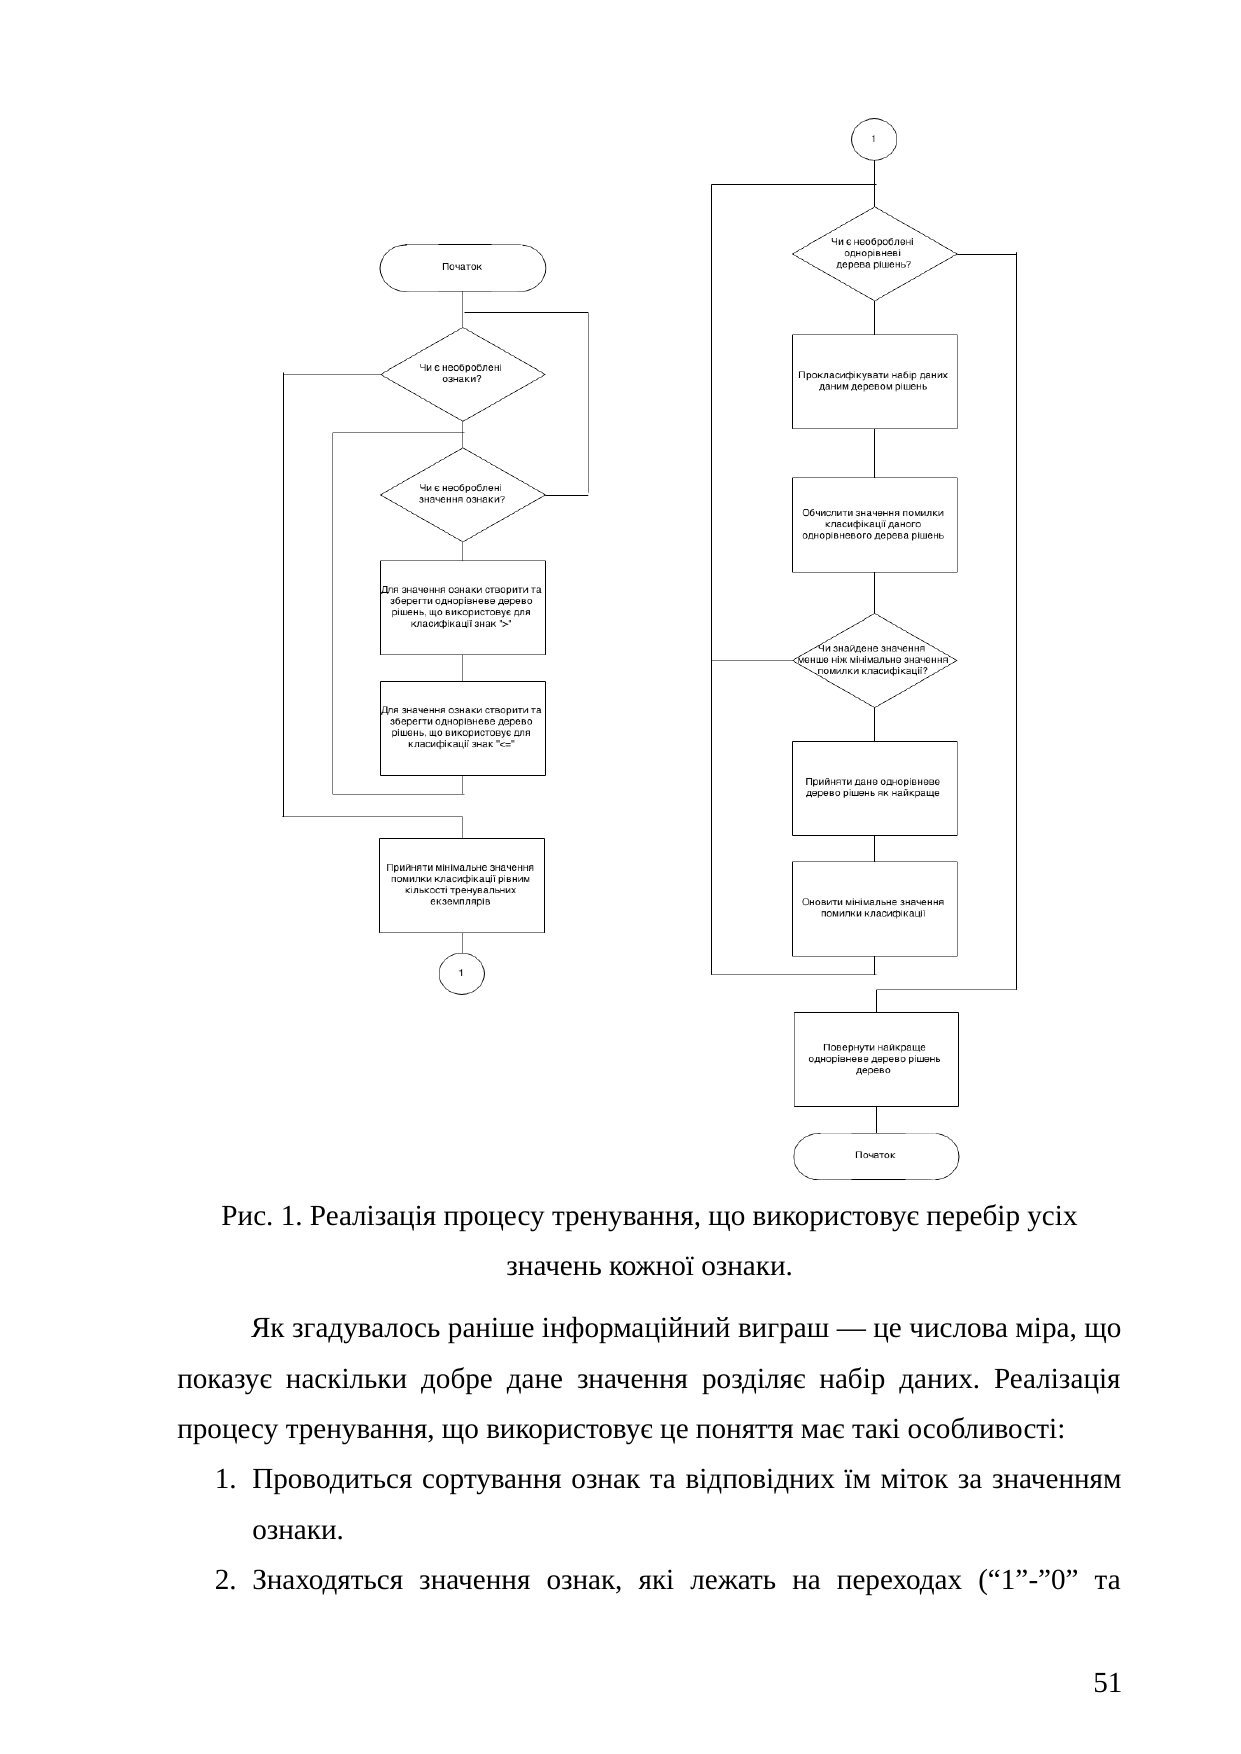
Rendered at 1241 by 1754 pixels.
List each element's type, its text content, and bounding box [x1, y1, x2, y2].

list Проводиться сортування ознак та відповідних їм міток за значенням ознаки. [214, 1461, 1122, 1545]
text Рис. 1. Реалізація процесу тренування, що використовує перебір усіх значень кожної ознаки. [177, 1198, 1122, 1282]
text Як згадувалось раніше інформаційний виграш — це числова міра, що показує наскільки добре дане значення розділяє набір даних. Реалізація процесу тренування, що використовує це поняття має такі особливості: [177, 1311, 1122, 1445]
picture [282, 118, 1018, 1182]
list Знаходяться значення ознак, які лежать на переходах (“1”-”0” та [214, 1562, 1122, 1596]
